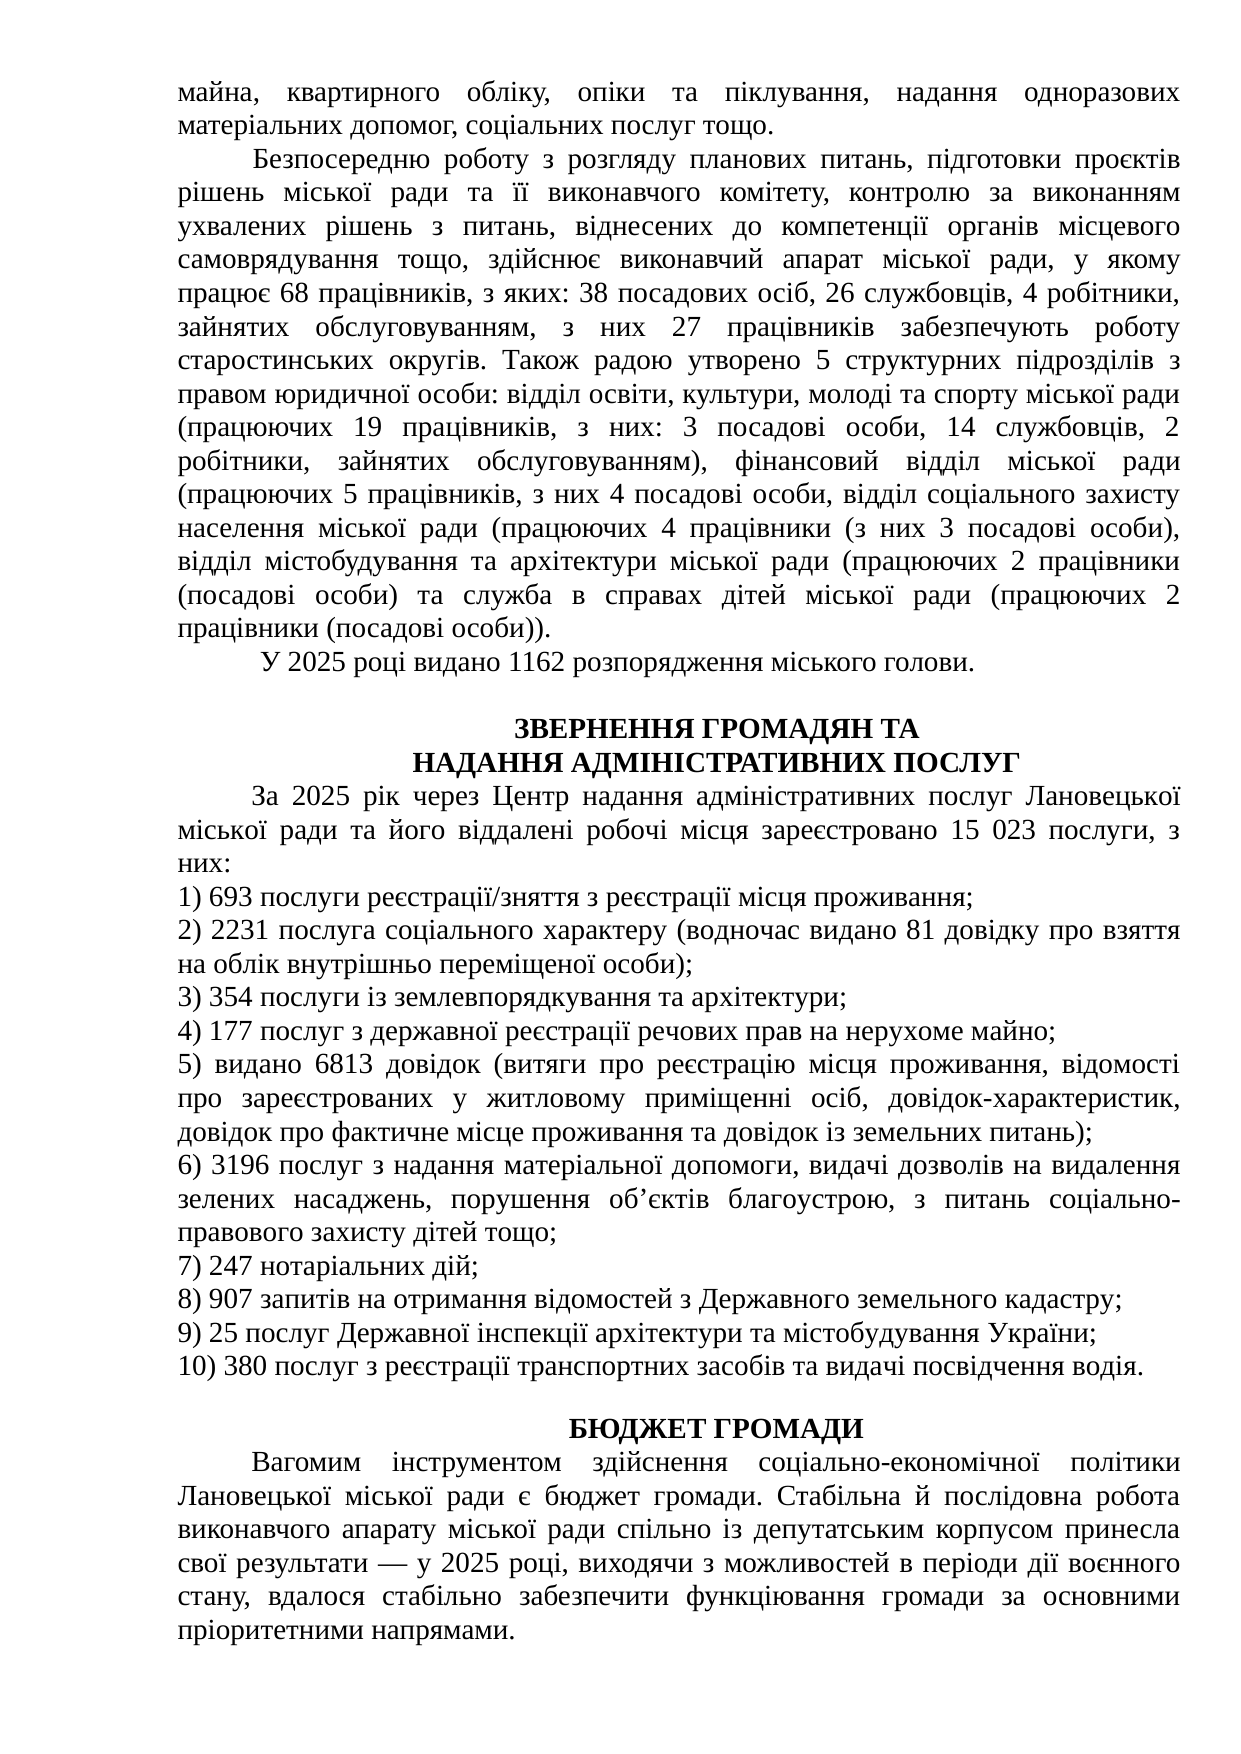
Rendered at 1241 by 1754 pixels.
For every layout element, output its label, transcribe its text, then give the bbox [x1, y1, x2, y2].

text 6) 3196 послуг з надання матеріальної допомоги, видачі дозволів на видалення зелених насаджень, порушення об’єктів благоустрою, з питань соціально-правового захисту дітей тощо; [177, 1147, 1181, 1248]
text майна, квартирного обліку, опіки та піклування, надання одноразових матеріальних допомог, соціальних послуг тощо. [177, 74, 1181, 141]
text НАДАННЯ АДМІНІСТРАТИВНИХ ПОСЛУГ [177, 745, 1181, 778]
text 4) 177 послуг з державної реєстрації речових прав на нерухоме майно; [177, 1013, 1181, 1047]
text 10) 380 послуг з реєстрації транспортних засобів та видачі посвідчення водія. [177, 1348, 1181, 1382]
text Безпосередню роботу з розгляду планових питань, підготовки проєктів рішень міської ради та її виконавчого комітету, контролю за виконанням ухвалених рішень з питань, віднесених до компетенції органів місцевого самоврядування тощо, здійснює виконавчий апарат міської ради, у якому працює 68 працівників, з яких: 38 посадових осіб, 26 службовців, 4 робітники, зайнятих обслуговуванням, з них 27 працівників забезпечують роботу старостинських округів. Також радою утворено 5 структурних підрозділів з правом юридичної особи: відділ освіти, культури, молоді та спорту міської ради (працюючих 19 працівників, з них: 3 посадові особи, 14 службовців, 2 робітники, зайнятих обслуговуванням), фінансовий відділ міської ради (працюючих 5 працівників, з них 4 посадові особи, відділ соціального захисту населення міської ради (працюючих 4 працівники (з них 3 посадові особи), відділ містобудування та архітектури міської ради (працюючих 2 працівники (посадові особи) та служба в справах дітей міської ради (працюючих 2 працівники (посадові особи)). [177, 141, 1181, 644]
text 5) видано 6813 довідок (витяги про реєстрацію місця проживання, відомості про зареєстрованих у житловому приміщенні осіб, довідок-характеристик, довідок про фактичне місце проживання та довідок із земельних питань); [177, 1047, 1181, 1147]
text У 2025 році видано 1162 розпорядження міського голови. [177, 644, 1181, 678]
text 2) 2231 послуга соціального характеру (водночас видано 81 довідку про взяття на облік внутрішньо переміщеної особи); [177, 912, 1181, 979]
text 8) 907 запитів на отримання відомостей з Державного земельного кадастру; [177, 1281, 1181, 1315]
text 3) 354 послуги із землевпорядкування та архітектури; [177, 979, 1181, 1013]
text БЮДЖЕТ ГРОМАДИ [177, 1411, 1181, 1444]
text 7) 247 нотаріальних дій; [177, 1248, 1181, 1281]
text ЗВЕРНЕННЯ ГРОМАДЯН ТА [177, 711, 1181, 745]
text За 2025 рік через Центр надання адміністративних послуг Лановецької міської ради та його віддалені робочі місця зареєстровано 15 023 послуги, з них: [177, 778, 1181, 879]
text 9) 25 послуг Державної інспекції архітектури та містобудування України; [177, 1315, 1181, 1348]
text 1) 693 послуги реєстрації/зняття з реєстрації місця проживання; [177, 879, 1181, 912]
text Вагомим інструментом здійснення соціально-економічної політики Лановецької міської ради є бюджет громади. Стабільна й послідовна робота виконавчого апарату міської ради спільно із депутатським корпусом принесла свої результати — у 2025 році, виходячи з можливостей в періоди дії воєнного стану, вдалося стабільно забезпечити функціювання громади за основними пріоритетними напрямами. [177, 1444, 1181, 1646]
